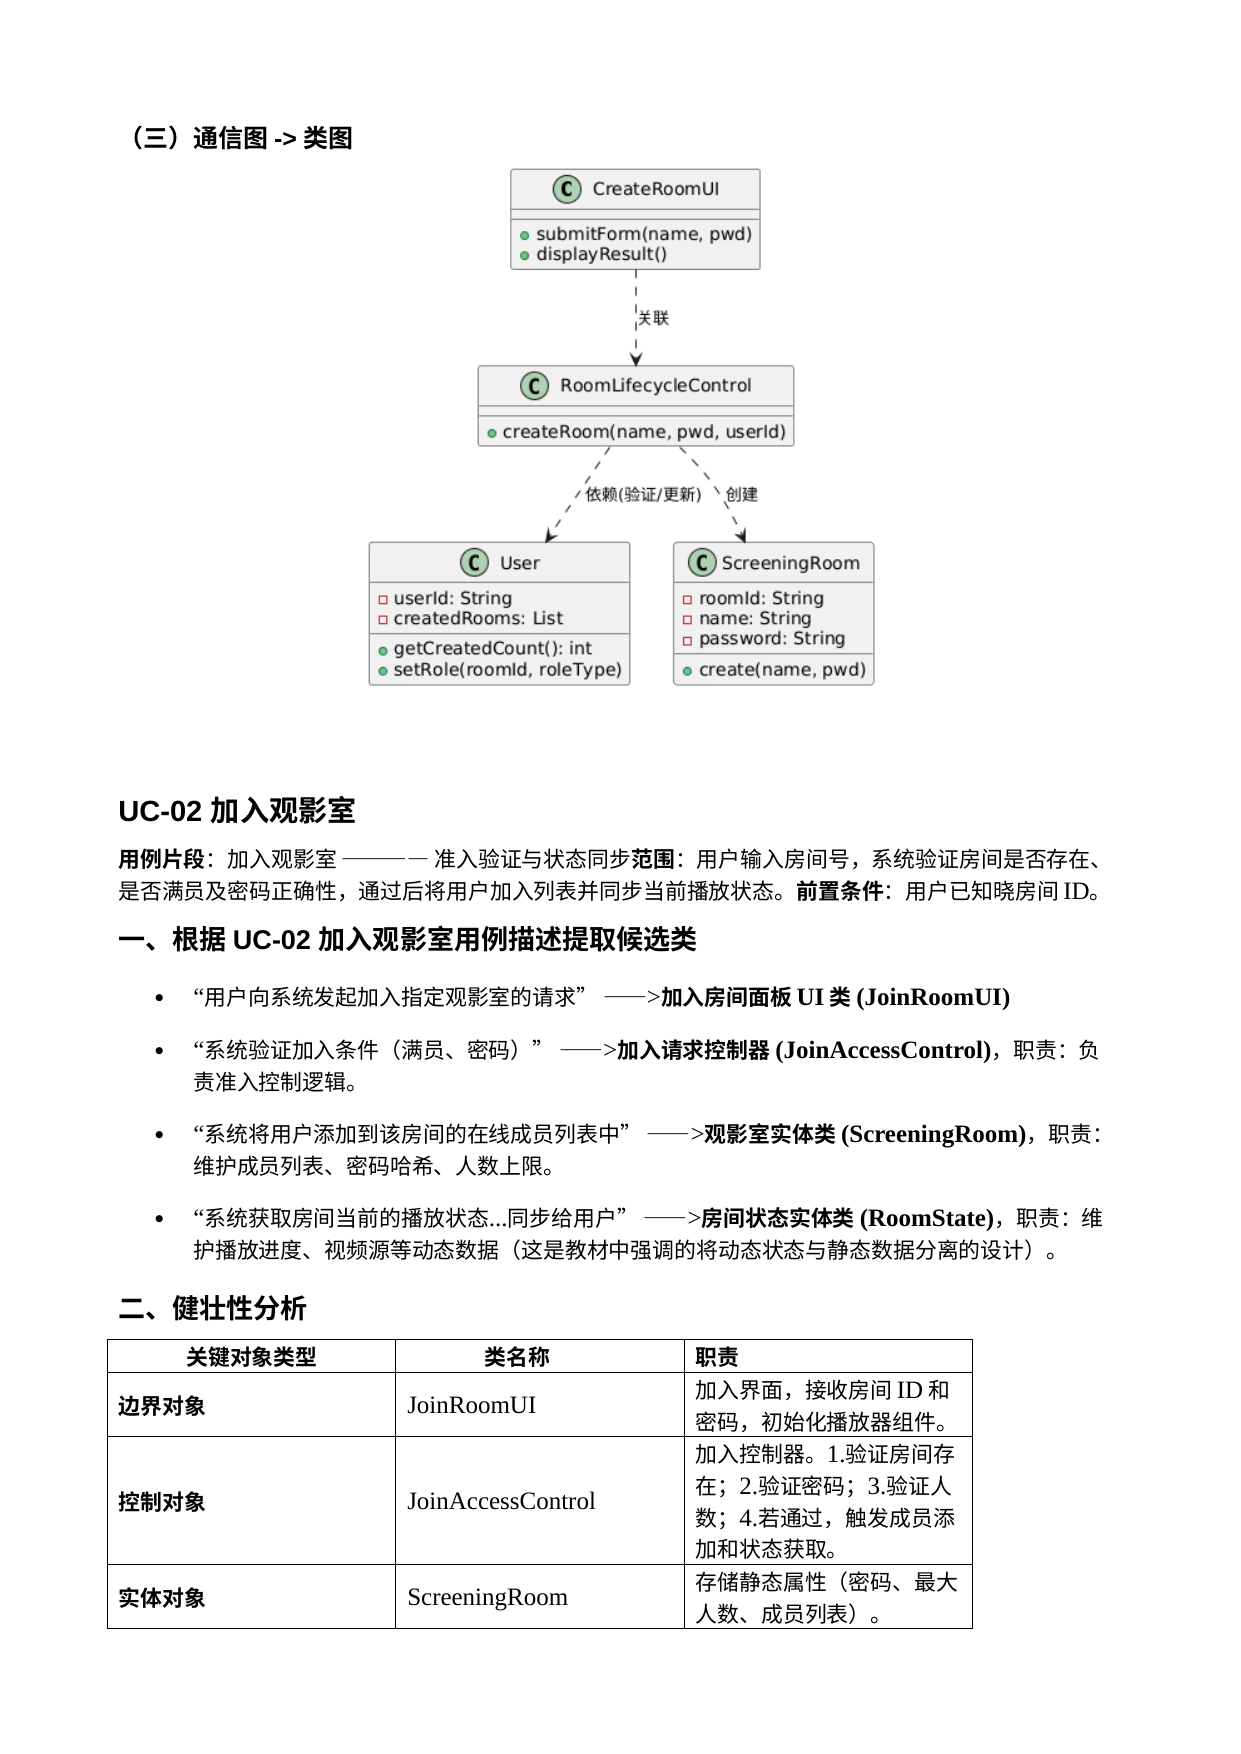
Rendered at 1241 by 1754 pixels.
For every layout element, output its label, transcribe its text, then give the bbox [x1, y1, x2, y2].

list “系统将用户添加到该房间的在线成员列表中” ——>观影室实体类 (ScreeningRoom)，职责：维护成员列表、密码哈希、人数上限。 [156, 1117, 1122, 1180]
subtitle （三）通信图 -> 类图 [118, 118, 1122, 154]
table_cell 控制对象 [108, 1437, 395, 1564]
subtitle 一、根据 UC-02 加入观影室用例描述提取候选类 [118, 918, 1122, 957]
text 用例片段：加入观影室 ———— 准入验证与状态同步范围：用户输入房间号，系统验证房间是否存在、是否满员及密码正确性，通过后将用户加入列表并同步当前播放状态。前置条件：用户已知晓房间ID。 [118, 842, 1122, 906]
table_cell ScreeningRoom [396, 1565, 684, 1628]
table_cell 实体对象 [108, 1565, 395, 1628]
list “系统验证加入条件（满员、密码）” ——>加入请求控制器 (JoinAccessControl)，职责：负责准入控制逻辑。 [156, 1033, 1122, 1096]
subtitle 二、健壮性分析 [118, 1287, 1122, 1327]
list “用户向系统发起加入指定观影室的请求” ——>加入房间面板UI类 (JoinRoomUI) [156, 980, 1122, 1012]
table_header 关键对象类型 [108, 1340, 395, 1372]
table_cell 加入界面，接收房间ID和密码，初始化播放器组件。 [685, 1373, 972, 1436]
list “系统获取房间当前的播放状态...同步给用户” ——>房间状态实体类 (RoomState)，职责：维护播放进度、视频源等动态数据（这是教材中强调的将动态状态与静态数据分离的设计）。 [156, 1201, 1122, 1264]
table_header 职责 [685, 1340, 972, 1372]
subtitle UC-02 加入观影室 [118, 787, 1122, 830]
table_cell 存储静态属性（密码、最大人数、成员列表）。 [685, 1565, 972, 1628]
table_header 类名称 [396, 1340, 684, 1372]
table_cell 边界对象 [108, 1373, 395, 1436]
table_cell JoinRoomUI [396, 1373, 684, 1436]
picture [360, 160, 880, 692]
table_cell 加入控制器。1.验证房间存在；2.验证密码；3.验证人数；4.若通过，触发成员添加和状态获取。 [685, 1437, 972, 1564]
table_cell JoinAccessControl [396, 1437, 684, 1564]
